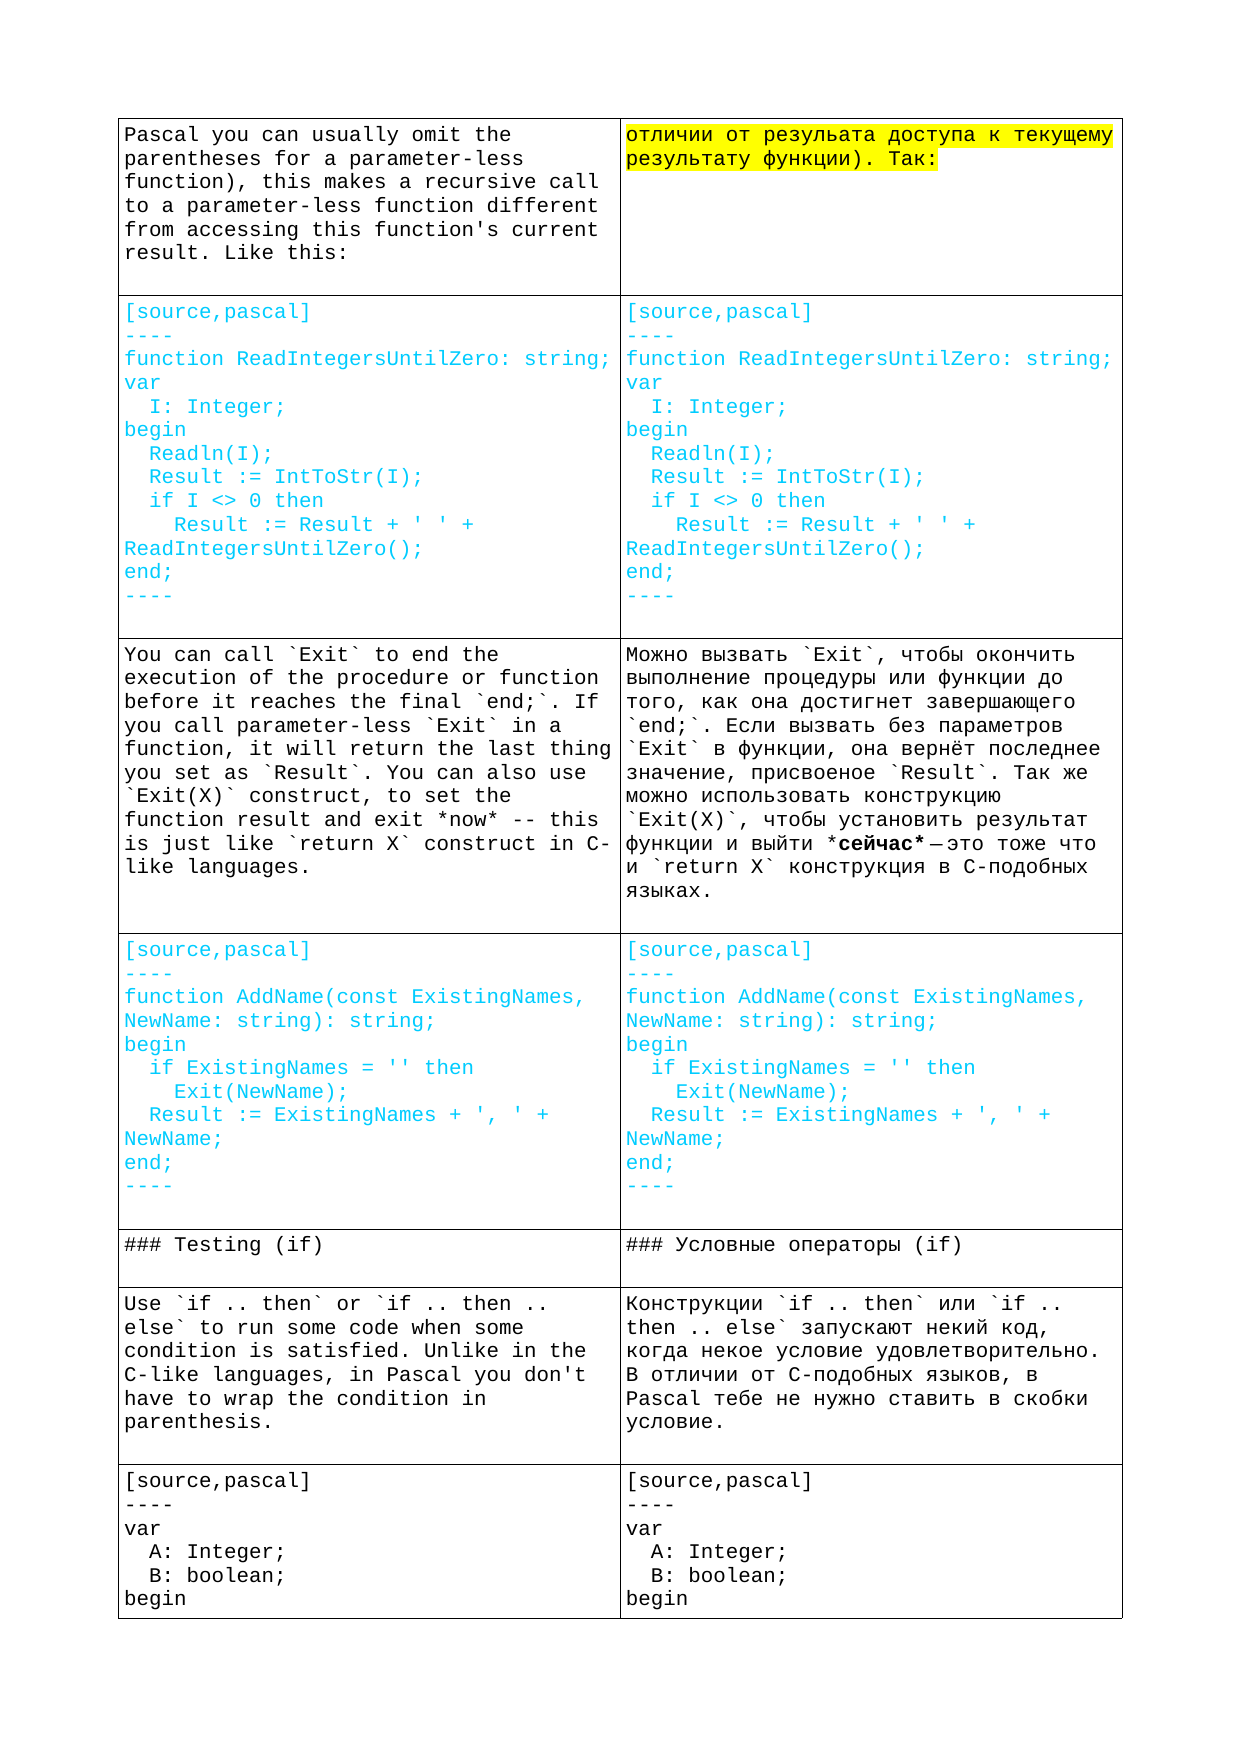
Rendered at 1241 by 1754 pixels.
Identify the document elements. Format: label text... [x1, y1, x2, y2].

table_cell [source,pascal] ---- function ReadIntegersUntilZero: string; var I: Integer; begin Readln(I); Result := IntToStr(I); if I <> 0 then Result := Result + ' ' + ReadIntegersUntilZero(); end; ---- [621, 296, 1122, 638]
table_cell [source,pascal] ---- var A: Integer; B: boolean; begin [119, 1465, 620, 1618]
table_cell Use `if .. then` or `if .. then .. else` to run some code when some condition is satisfied. Unlike in the C-like languages, in Pascal you don't have to wrap the condition in parenthesis. [119, 1288, 620, 1464]
table_cell отличии от резульата доступа к текущему результату функции). Так: [621, 119, 1122, 295]
table_cell Можно вызвать `Exit`, чтобы окончить выполнение процедуры или функции до того, как она достигнет завершающего `end;`. Если вызвать без параметров `Exit` в функции, она вернёт последнее значение, присвоеное `Result`. Так же можно использовать конструкцию `Exit(X)`, чтобы установить результат функции и выйти *сейчас* — это тоже что и `return X` конструкция в С-подобных языках. [621, 639, 1122, 933]
table_cell ### Условные операторы (if) [621, 1230, 1122, 1287]
table_cell [source,pascal] ---- function AddName(const ExistingNames, NewName: string): string; begin if ExistingNames = '' then Exit(NewName); Result := ExistingNames + ', ' + NewName; end; ---- [621, 934, 1122, 1228]
table_cell ### Testing (if) [119, 1230, 620, 1287]
table_cell You can call `Exit` to end the execution of the procedure or function before it reaches the final `end;`. If you call parameter-less `Exit` in a function, it will return the last thing you set as `Result`. You can also use `Exit(X)` construct, to set the function result and exit *now* -- this is just like `return X` construct in C-like languages. [119, 639, 620, 933]
table_cell [source,pascal] ---- var A: Integer; B: boolean; begin [621, 1465, 1122, 1618]
table_cell Pascal you can usually omit the parentheses for a parameter-less function), this makes a recursive call to a parameter-less function different from accessing this function's current result. Like this: [119, 119, 620, 295]
table_cell Конструкции `if .. then` или `if .. then .. else` запускают некий код, когда некое условие удовлетворительно. В отличии от C-подобных языков, в Pascal тебе не нужно ставить в скобки условие. [621, 1288, 1122, 1464]
table_cell [source,pascal] ---- function AddName(const ExistingNames, NewName: string): string; begin if ExistingNames = '' then Exit(NewName); Result := ExistingNames + ', ' + NewName; end; ---- [119, 934, 620, 1228]
table_cell [source,pascal] ---- function ReadIntegersUntilZero: string; var I: Integer; begin Readln(I); Result := IntToStr(I); if I <> 0 then Result := Result + ' ' + ReadIntegersUntilZero(); end; ---- [119, 296, 620, 638]
